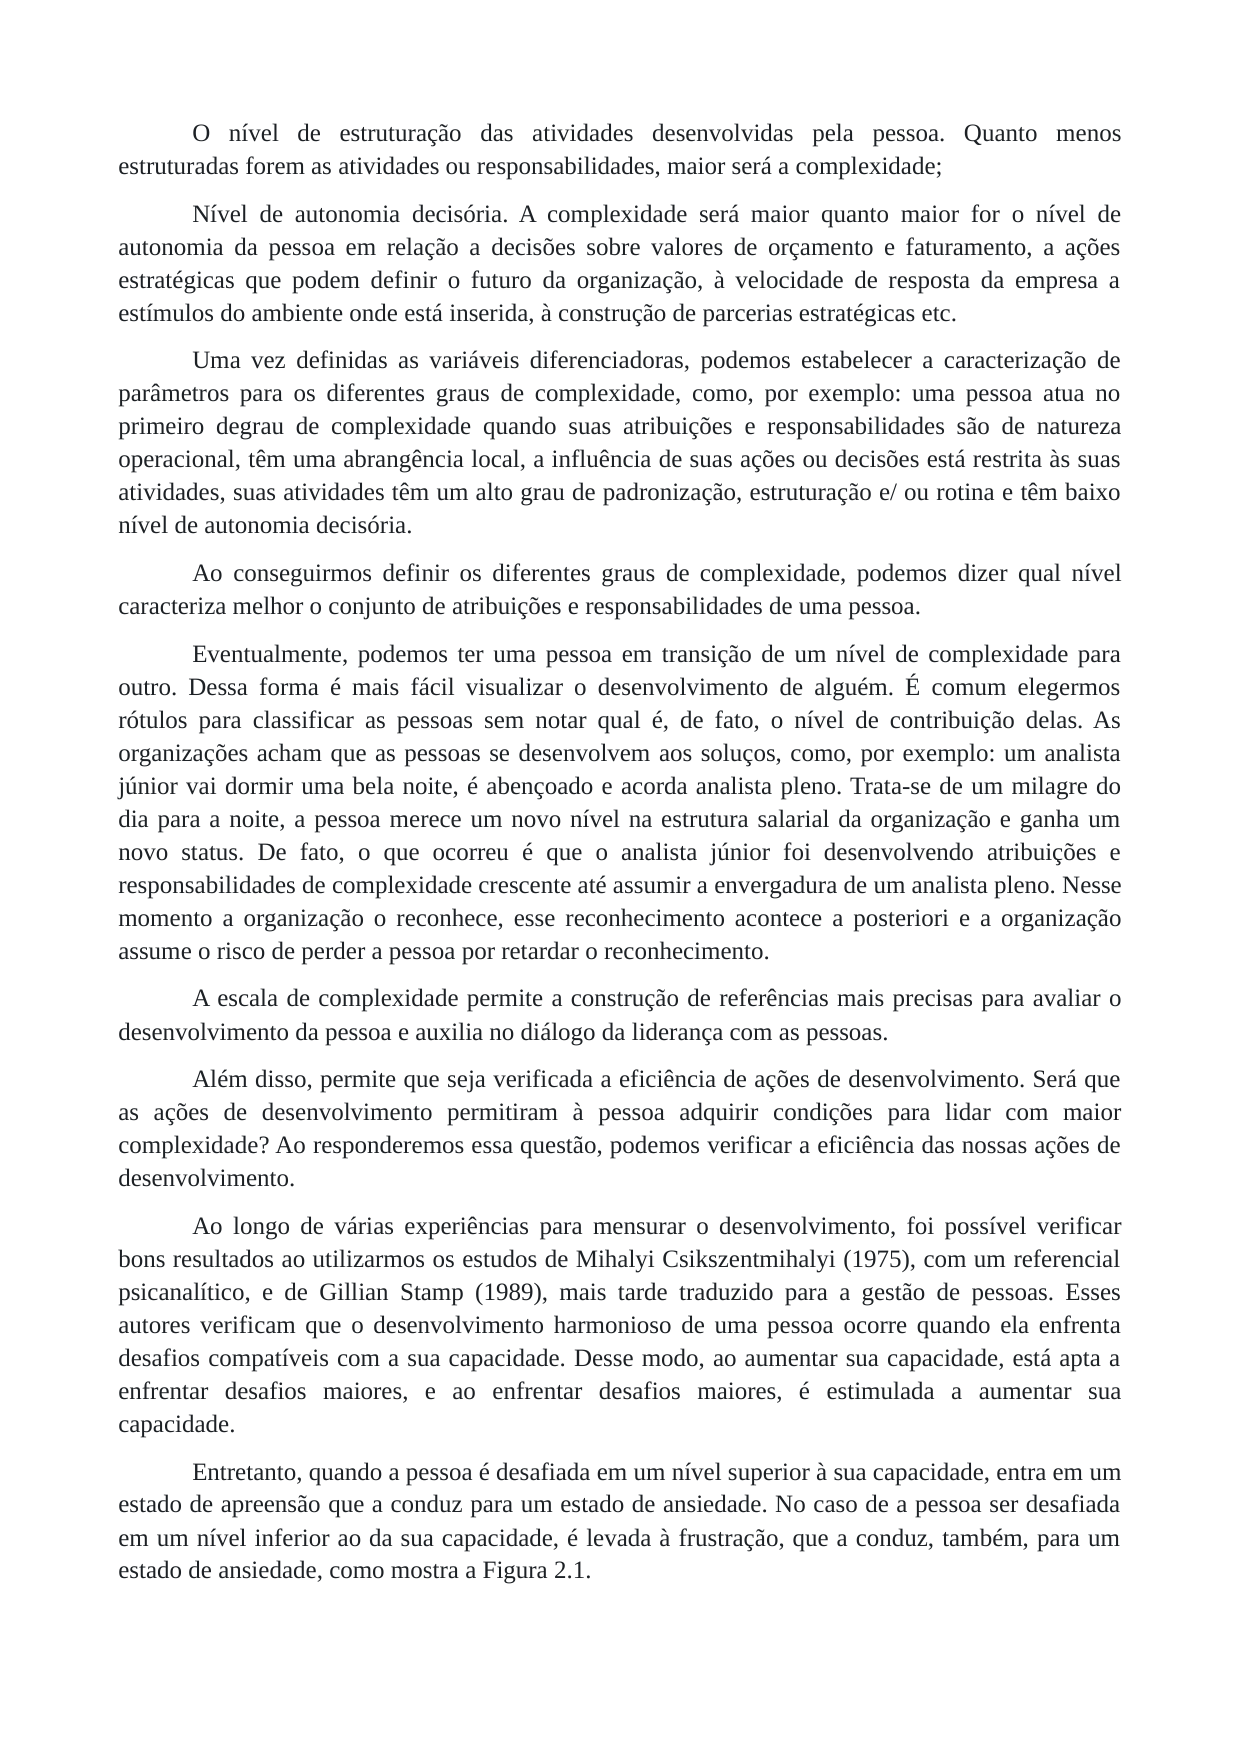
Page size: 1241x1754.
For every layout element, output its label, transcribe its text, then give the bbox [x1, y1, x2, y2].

text Entretanto, quando a pessoa é desafiada em um nível superior à sua capacidade, entra em um estado de apreensão que a conduz para um estado de ansiedade. No caso de a pessoa ser desafiada em um nível inferior ao da sua capacidade, é levada à frustração, que a conduz, também, para um estado de ansiedade, como mostra a Figura 2.1. [118, 1457, 1122, 1584]
text Eventualmente, podemos ter uma pessoa em transição de um nível de complexidade para outro. Dessa forma é mais fácil visualizar o desenvolvimento de alguém. É comum elegermos rótulos para classificar as pessoas sem notar qual é, de fato, o nível de contribuição delas. As organizações acham que as pessoas se desenvolvem aos soluços, como, por exemplo: um analista júnior vai dormir uma bela noite, é abençoado e acorda analista pleno. Trata-se de um milagre do dia para a noite, a pessoa merece um novo nível na estrutura salarial da organização e ganha um novo status. De fato, o que ocorreu é que o analista júnior foi desenvolvendo atribuições e responsabilidades de complexidade crescente até assumir a envergadura de um analista pleno. Nesse momento a organização o reconhece, esse reconhecimento acontece a posteriori e a organização assume o risco de perder a pessoa por retardar o reconhecimento. [118, 639, 1122, 965]
text Ao longo de várias experiências para mensurar o desenvolvimento, foi possível verificar bons resultados ao utilizarmos os estudos de Mihalyi Csikszentmihalyi (1975), com um referencial psicanalítico, e de Gillian Stamp (1989), mais tarde traduzido para a gestão de pessoas. Esses autores verificam que o desenvolvimento harmonioso de uma pessoa ocorre quando ela enfrenta desafios compatíveis com a sua capacidade. Desse modo, ao aumentar sua capacidade, está apta a enfrentar desafios maiores, e ao enfrentar desafios maiores, é estimulada a aumentar sua capacidade. [118, 1211, 1122, 1438]
text A escala de complexidade permite a construção de referências mais precisas para avaliar o desenvolvimento da pessoa e auxilia no diálogo da liderança com as pessoas. [118, 983, 1122, 1045]
text Além disso, permite que seja verificada a eficiência de ações de desenvolvimento. Será que as ações de desenvolvimento permitiram à pessoa adquirir condições para lidar com maior complexidade? Ao responderemos essa questão, podemos verificar a eficiência das nossas ações de desenvolvimento. [118, 1064, 1122, 1192]
text Uma vez definidas as variáveis diferenciadoras, podemos estabelecer a caracterização de parâmetros para os diferentes graus de complexidade, como, por exemplo: uma pessoa atua no primeiro degrau de complexidade quando suas atribuições e responsabilidades são de natureza operacional, têm uma abrangência local, a influência de suas ações ou decisões está restrita às suas atividades, suas atividades têm um alto grau de padronização, estruturação e/ ou rotina e têm baixo nível de autonomia decisória. [118, 345, 1122, 539]
text O nível de estruturação das atividades desenvolvidas pela pessoa. Quanto menos estruturadas forem as atividades ou responsabilidades, maior será a complexidade; [118, 118, 1122, 180]
text Ao conseguirmos definir os diferentes graus de complexidade, podemos dizer qual nível caracteriza melhor o conjunto de atribuições e responsabilidades de uma pessoa. [118, 558, 1122, 620]
text Nível de autonomia decisória. A complexidade será maior quanto maior for o nível de autonomia da pessoa em relação a decisões sobre valores de orçamento e faturamento, a ações estratégicas que podem definir o futuro da organização, à velocidade de resposta da empresa a estímulos do ambiente onde está inserida, à construção de parcerias estratégicas etc. [118, 199, 1122, 327]
